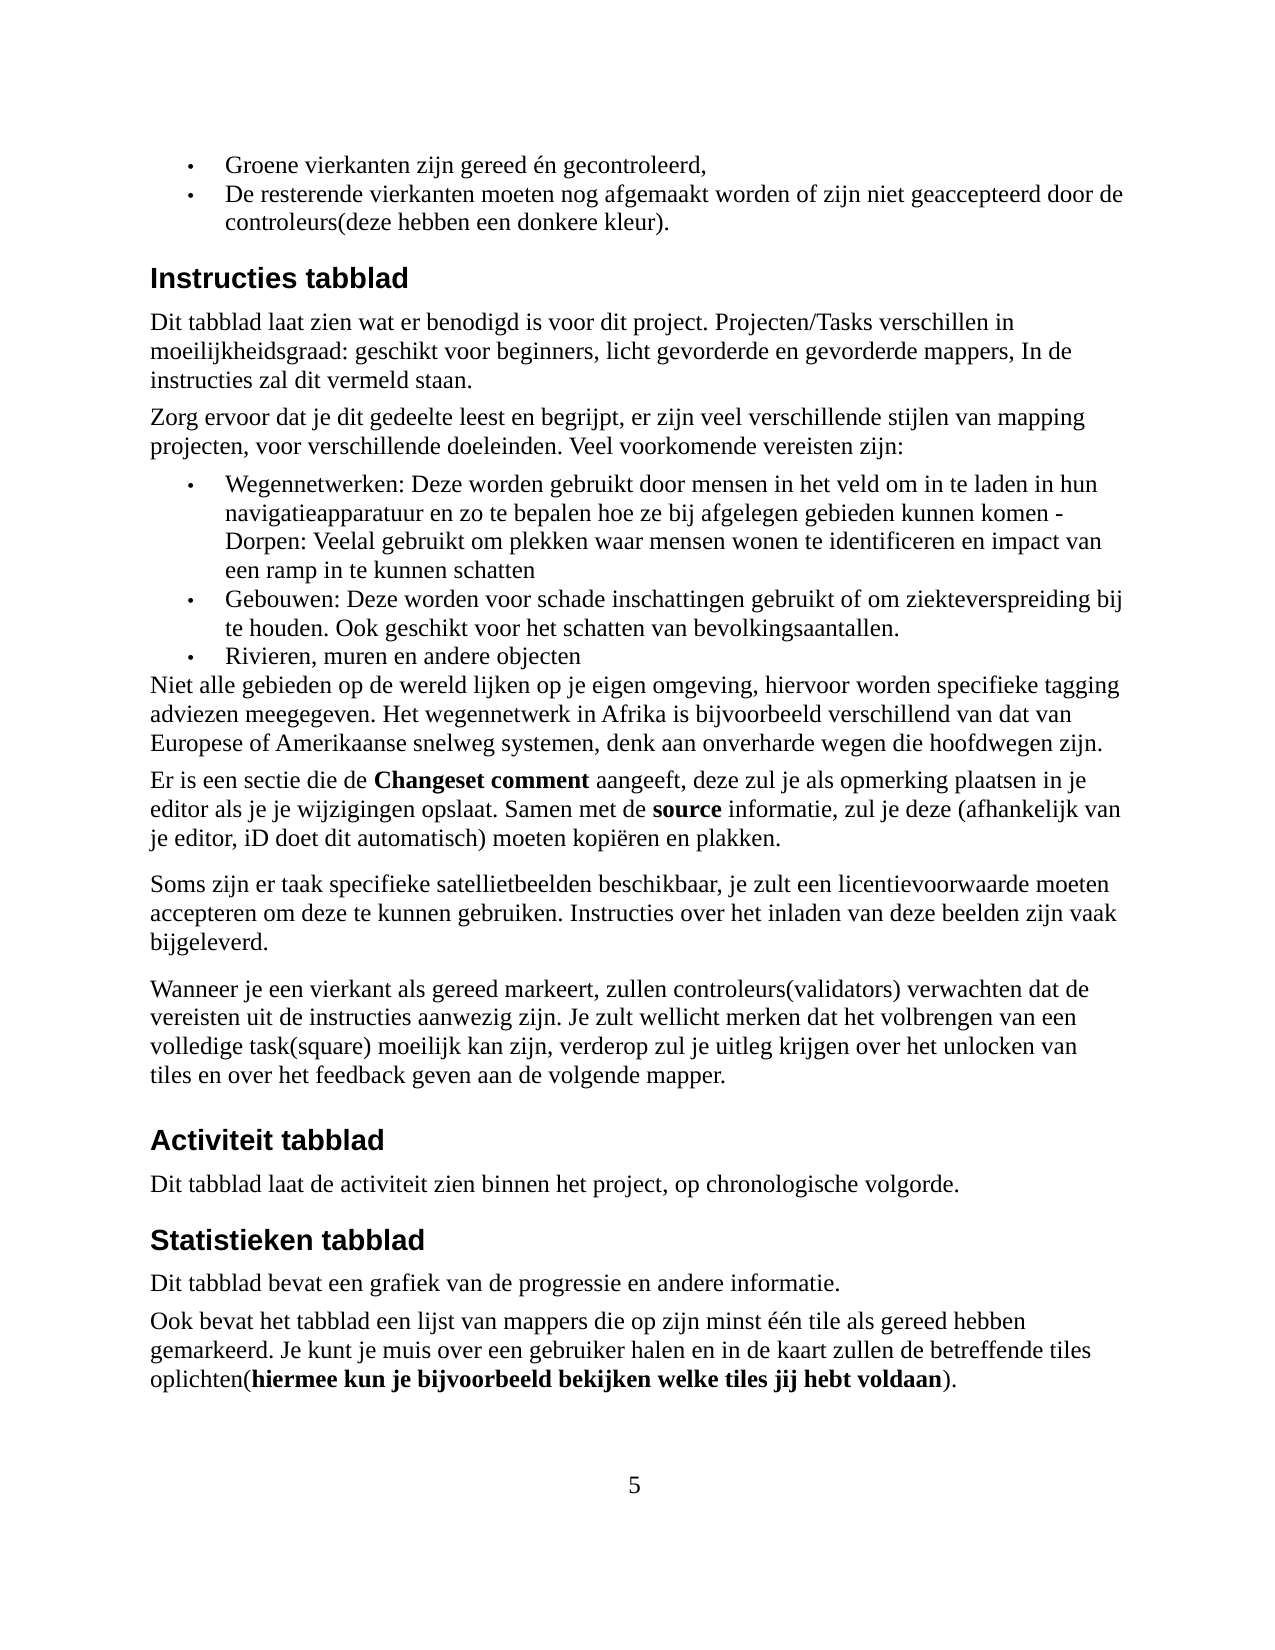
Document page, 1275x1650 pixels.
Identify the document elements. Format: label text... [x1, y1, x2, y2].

list Groene vierkanten zijn gereed én gecontroleerd, [187, 150, 1125, 179]
text Ook bevat het tabblad een lijst van mappers die op zijn minst één tile als gereed hebben gemarkeerd. Je kunt je muis over een gebruiker halen en in de kaart zullen de betreffende tiles oplichten(hiermee kun je bijvoorbeeld bekijken welke tiles jij hebt voldaan). [150, 1306, 1125, 1392]
subtitle Instructies tabblad [150, 261, 1125, 295]
subtitle Statistieken tabblad [150, 1222, 1125, 1256]
text Dit tabblad bevat een grafiek van de progressie en andere informatie. [150, 1268, 1125, 1297]
list Wegennetwerken: Deze worden gebruikt door mensen in het veld om in te laden in hun navigatieapparatuur en zo te bepalen hoe ze bij afgelegen gebieden kunnen komen -Dorpen: Veelal gebruikt om plekken waar mensen wonen te identificeren en impact van een ramp in te kunnen schatten [187, 469, 1125, 584]
text Er is een sectie die de Changeset comment aangeeft, deze zul je als opmerking plaatsen in je editor als je je wijzigingen opslaat. Samen met de source informatie, zul je deze (afhankelijk van je editor, iD doet dit automatisch) moeten kopiëren en plakken. [150, 765, 1125, 852]
subtitle Activiteit tabblad [150, 1123, 1125, 1156]
list Rivieren, muren en andere objecten [187, 641, 1125, 670]
text Dit tabblad laat de activiteit zien binnen het project, op chronologische volgorde. [150, 1169, 1125, 1197]
text Niet alle gebieden op de wereld lijken op je eigen omgeving, hiervoor worden specifieke tagging adviezen meegegeven. Het wegennetwerk in Afrika is bijvoorbeeld verschillend van dat van Europese of Amerikaanse snelweg systemen, denk aan onverharde wegen die hoofdwegen zijn. [150, 670, 1125, 756]
list Gebouwen: Deze worden voor schade inschattingen gebruikt of om ziekteverspreiding bij te houden. Ook geschikt voor het schatten van bevolkingsaantallen. [187, 584, 1125, 641]
list De resterende vierkanten moeten nog afgemaakt worden of zijn niet geaccepteerd door de controleurs(deze hebben een donkere kleur). [187, 179, 1125, 236]
text Soms zijn er taak specifieke satellietbeelden beschikbaar, je zult een licentievoorwaarde moeten accepteren om deze te kunnen gebruiken. Instructies over het inladen van deze beelden zijn vaak bijgeleverd. [150, 869, 1125, 956]
text Dit tabblad laat zien wat er benodigd is voor dit project. Projecten/Tasks verschillen in moeilijkheidsgraad: geschikt voor beginners, licht gevorderde en gevorderde mappers, In de instructies zal dit vermeld staan. [150, 307, 1125, 393]
text Wanneer je een vierkant als gereed markeert, zullen controleurs(validators) verwachten dat de vereisten uit de instructies aanwezig zijn. Je zult wellicht merken dat het volbrengen van een volledige task(square) moeilijk kan zijn, verderop zul je uitleg krijgen over het unlocken van tiles en over het feedback geven aan de volgende mapper. [150, 974, 1125, 1089]
text Zorg ervoor dat je dit gedeelte leest en begrijpt, er zijn veel verschillende stijlen van mapping projecten, voor verschillende doeleinden. Veel voorkomende vereisten zijn: [150, 402, 1125, 460]
